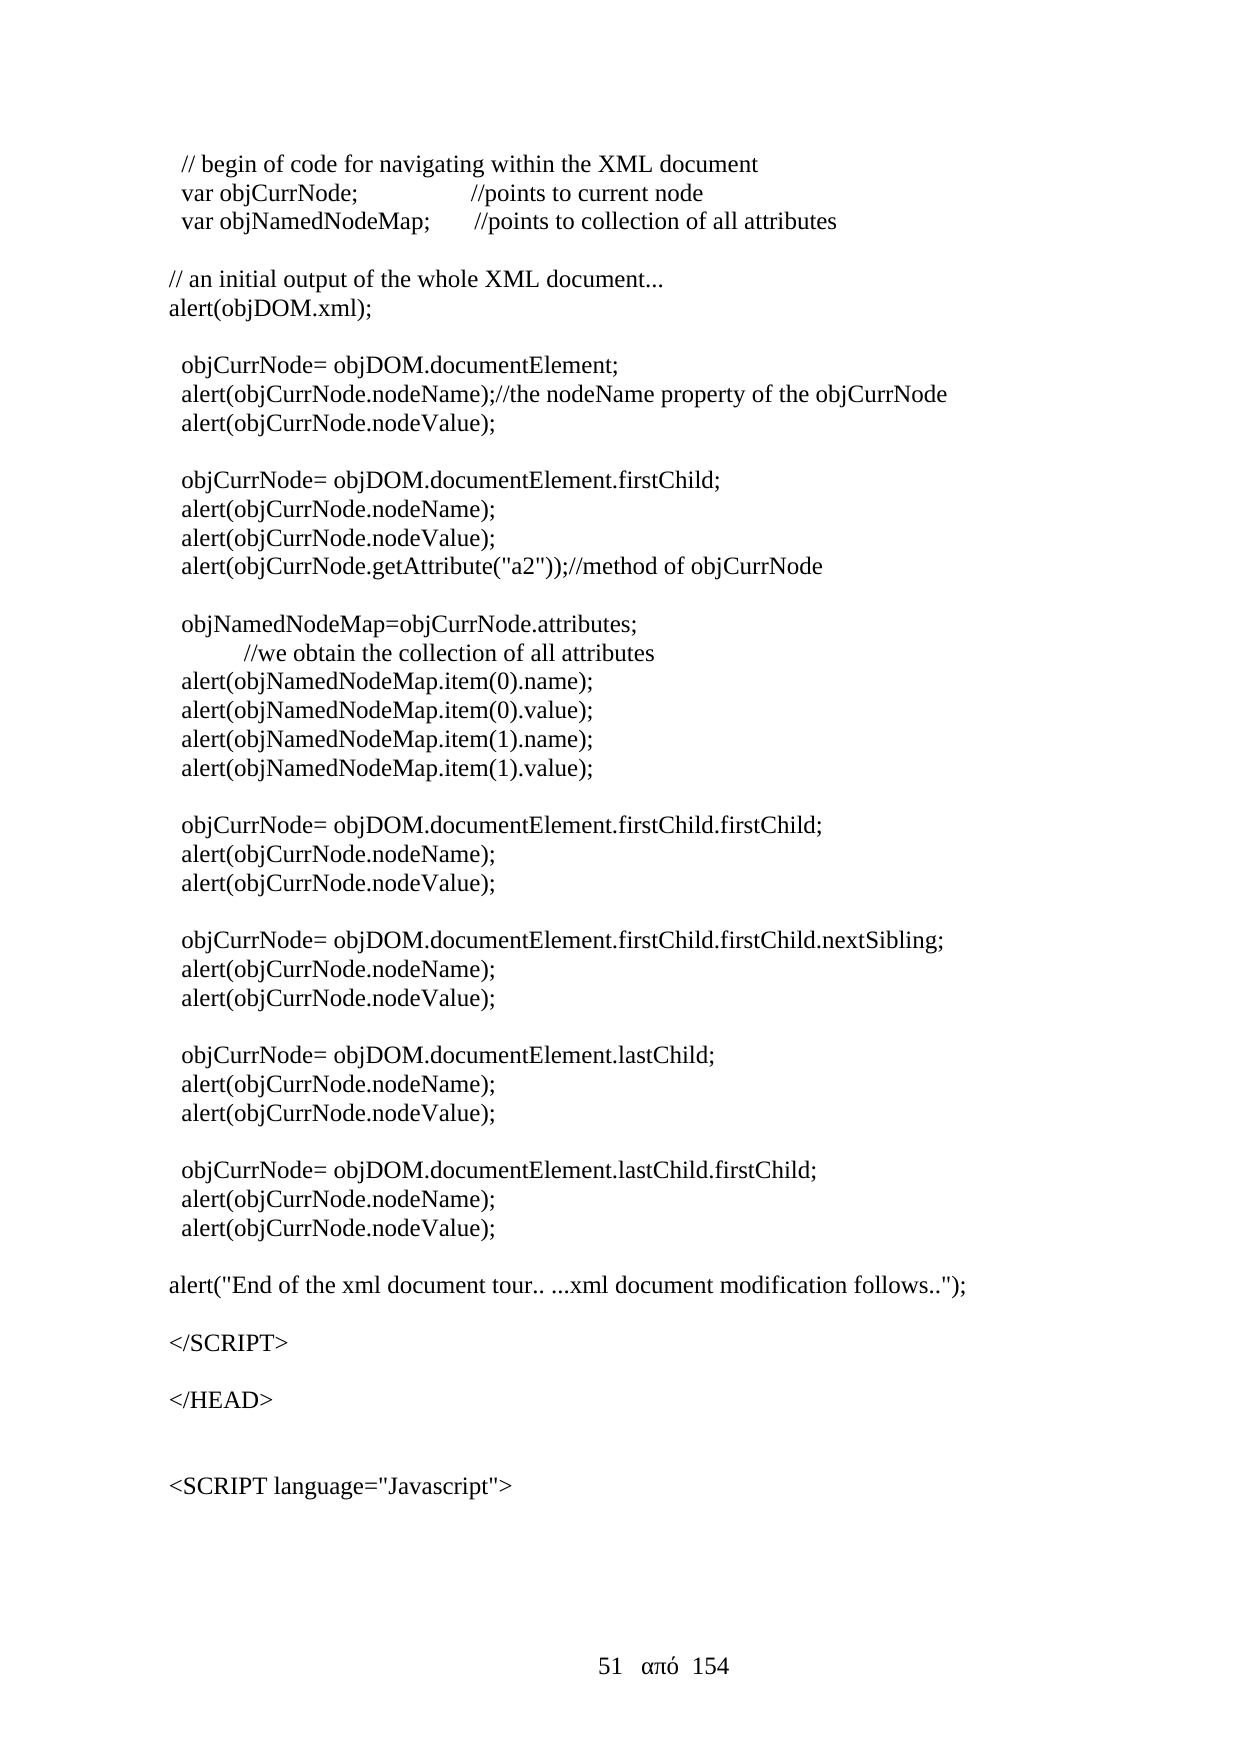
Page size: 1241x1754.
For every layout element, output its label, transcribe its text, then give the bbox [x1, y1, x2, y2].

text alert(objDOM.xml); [169, 293, 1092, 321]
text objCurrNode= objDOM.documentElement; [169, 350, 1092, 379]
text objCurrNode= objDOM.documentElement.firstChild.firstChild.nextSibling; [169, 925, 1092, 954]
text alert(objNamedNodeMap.item(0).name); [169, 666, 1092, 695]
text //we obtain the collection of all attributes [169, 638, 1092, 666]
text alert(objCurrNode.nodeValue); [169, 523, 1092, 551]
text </HEAD> [169, 1385, 1092, 1414]
text objCurrNode= objDOM.documentElement.lastChild.firstChild; [169, 1155, 1092, 1184]
text alert(objCurrNode.nodeValue); [169, 1213, 1092, 1241]
text // an initial output of the whole XML document... [169, 264, 1092, 293]
text alert(objNamedNodeMap.item(1).name); [169, 724, 1092, 753]
text alert(objCurrNode.nodeName); [169, 954, 1092, 983]
text alert("End of the xml document tour.. ...xml document modification follows.."); [169, 1270, 1092, 1299]
text alert(objNamedNodeMap.item(1).value); [169, 753, 1092, 781]
text alert(objCurrNode.nodeValue); [169, 408, 1092, 436]
text alert(objCurrNode.nodeName); [169, 839, 1092, 868]
text alert(objCurrNode.nodeName); [169, 1069, 1092, 1098]
text alert(objCurrNode.getAttribute("a2"));//method of objCurrNode [169, 551, 1092, 580]
text // begin of code for navigating within the XML document [169, 149, 1092, 178]
text objCurrNode= objDOM.documentElement.firstChild; [169, 465, 1092, 494]
text alert(objCurrNode.nodeName); [169, 494, 1092, 523]
text <SCRIPT language="Javascript"> [169, 1471, 1092, 1500]
text alert(objCurrNode.nodeValue); [169, 868, 1092, 896]
text alert(objCurrNode.nodeValue); [169, 1098, 1092, 1126]
text objCurrNode= objDOM.documentElement.lastChild; [169, 1040, 1092, 1069]
text alert(objCurrNode.nodeName); [169, 1184, 1092, 1213]
text alert(objCurrNode.nodeValue); [169, 983, 1092, 1011]
text objCurrNode= objDOM.documentElement.firstChild.firstChild; [169, 810, 1092, 839]
text alert(objNamedNodeMap.item(0).value); [169, 695, 1092, 724]
text objNamedNodeMap=objCurrNode.attributes; [169, 609, 1092, 638]
text alert(objCurrNode.nodeName);//the nodeName property of the objCurrNode [169, 379, 1092, 408]
text var objNamedNodeMap; //points to collection of all attributes [169, 206, 1092, 235]
text var objCurrNode; //points to current node [169, 178, 1092, 206]
text </SCRIPT> [169, 1328, 1092, 1356]
